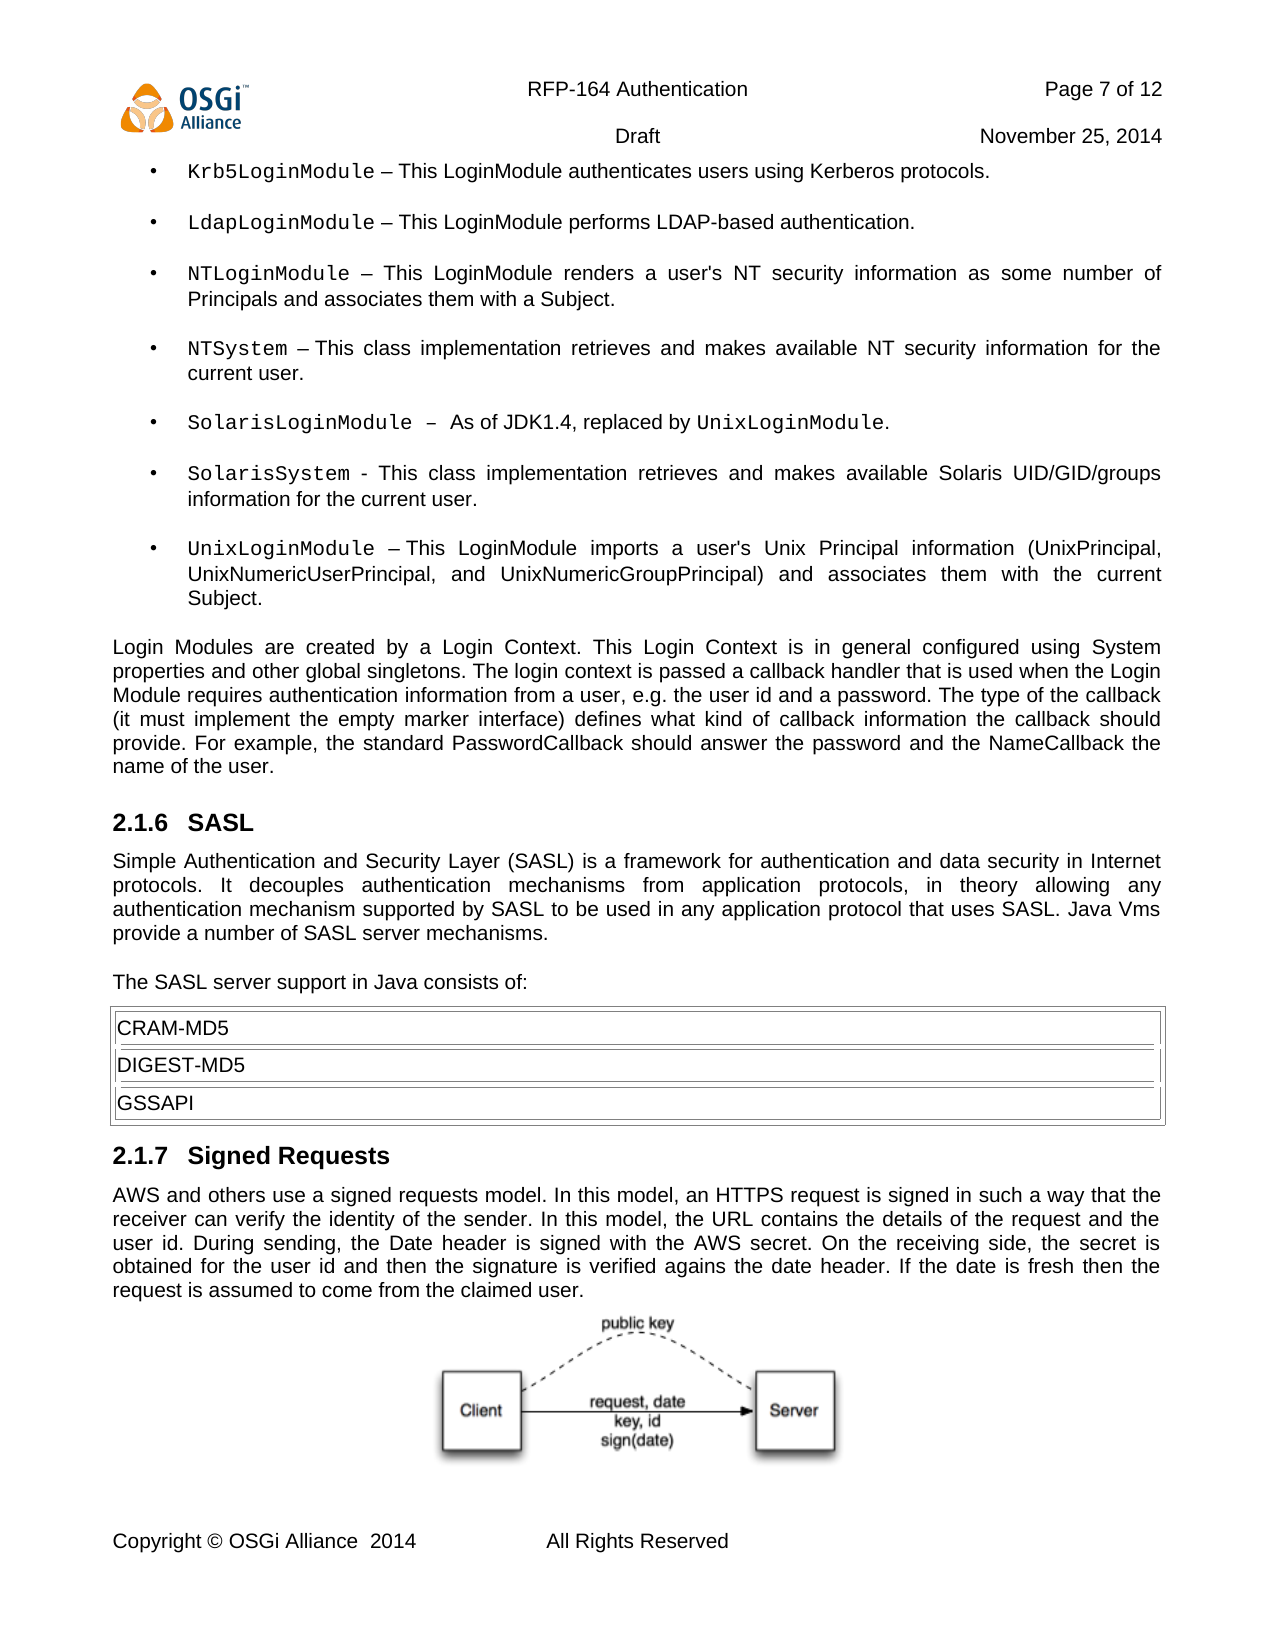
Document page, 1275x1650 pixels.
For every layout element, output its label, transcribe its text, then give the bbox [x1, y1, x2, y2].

table_cell DIGEST-MD5 [113, 1044, 1162, 1081]
picture [113, 76, 257, 140]
subtitle SASL [112, 807, 1162, 836]
list Krb5LoginModule – This LoginModule authenticates users using Kerberos protocols. [150, 159, 1162, 185]
list UnixLoginModule – This LoginModule imports a user's Unix Principal information (UnixPrincipal, UnixNumericUserPrincipal, and UnixNumericGroupPrincipal) and associates them with the current Subject. [150, 536, 1162, 609]
text The SASL server support in Java consists of: [112, 969, 1162, 993]
picture [427, 1314, 848, 1471]
subtitle Signed Requests [112, 1141, 1162, 1170]
text Simple Authentication and Security Layer (SASL) is a framework for authentication and data security in Internet protocols. It decouples authentication mechanisms from application protocols, in theory allowing any authentication mechanism supported by SASL to be used in any application protocol that uses SASL. Java Vms provide a number of SASL server mechanisms. [112, 849, 1162, 944]
list SolarisSystem - This class implementation retrieves and makes available Solaris UID/GID/groups information for the current user. [150, 461, 1162, 511]
text Login Modules are created by a Login Context. This Login Context is in general configured using System properties and other global singletons. The login context is passed a callback handler that is used when the Login Module requires authentication information from a user, e.g. the user id and a password. The type of the callback (it must implement the empty marker interface) defines what kind of callback information the callback should provide. For example, the standard PasswordCallback should answer the password and the NameCallback the name of the user. [112, 634, 1162, 778]
text AWS and others use a signed requests model. In this model, an HTTPS request is signed in such a way that the receiver can verify the identity of the sender. In this model, the URL contains the details of the request and the user id. During sending, the Date header is signed with the AWS secret. On the receiving side, the secret is obtained for the user id and then the signature is verified agains the date header. If the date is fresh then the request is assumed to come from the claimed user. [112, 1182, 1162, 1302]
table_header CRAM-MD5 [113, 1007, 1162, 1044]
table_cell GSSAPI [113, 1081, 1162, 1119]
list LdapLoginModule – This LoginModule performs LDAP-based authentication. [150, 210, 1162, 236]
list SolarisLoginModule – As of JDK1.4, replaced by UnixLoginModule. [150, 410, 1162, 436]
list NTSystem – This class implementation retrieves and makes available NT security information for the current user. [150, 335, 1162, 385]
list NTLoginModule – This LoginModule renders a user's NT security information as some number of Principals and associates them with a Subject. [150, 261, 1162, 310]
